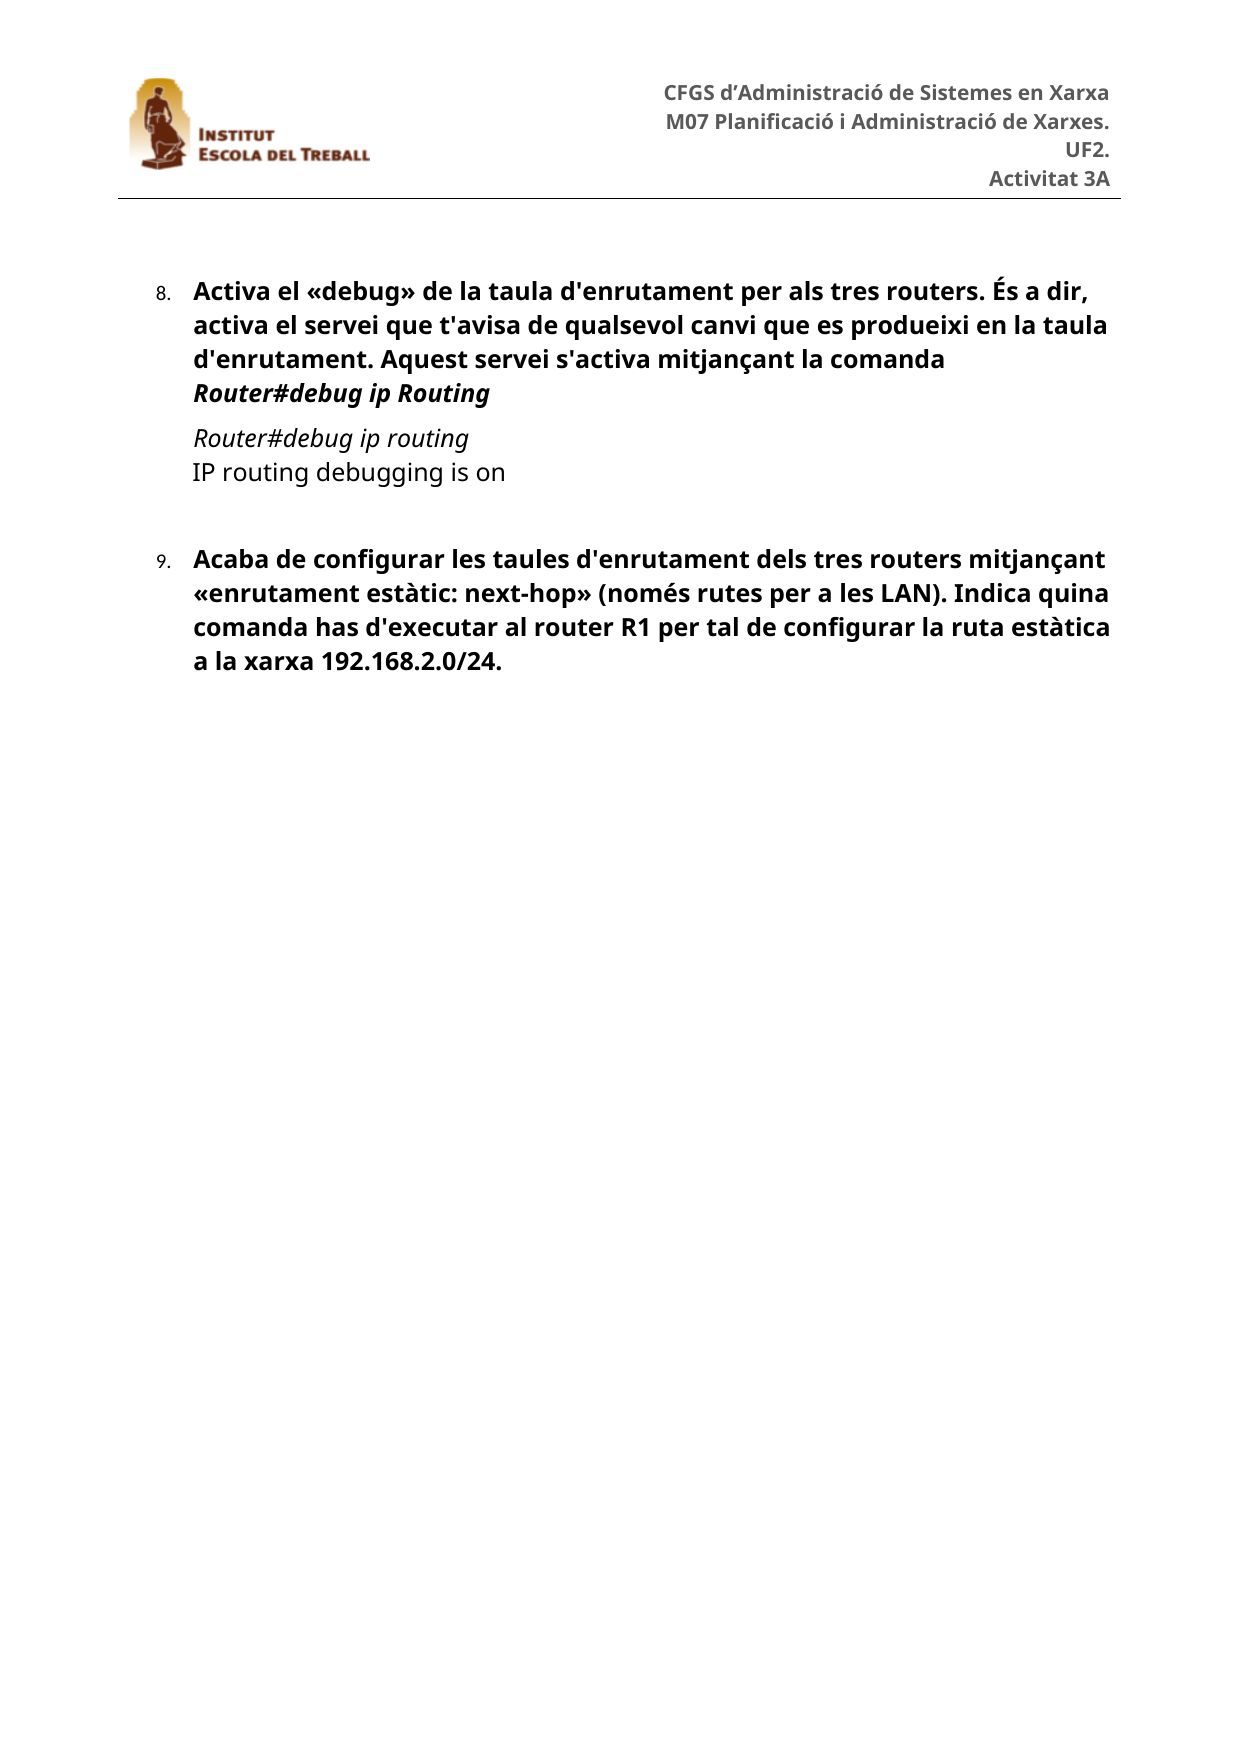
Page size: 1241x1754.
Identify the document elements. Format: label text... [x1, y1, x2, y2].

picture [129, 78, 370, 170]
list Activa el «debug» de la taula d'enrutament per als tres routers. És a dir, activa el servei que t'avisa de qualsevol canvi que es produeixi en la taula d'enrutament. Aquest servei s'activa mitjançant la comanda Router#debug ip Routing [156, 274, 1122, 410]
list Router#debug ip routing [156, 420, 1122, 454]
list Acaba de configurar les taules d'enrutament dels tres routers mitjançant «enrutament estàtic: next-hop» (només rutes per a les LAN). Indica quina comanda has d'executar al router R1 per tal de configurar la ruta estàtica a la xarxa 192.168.2.0/24. [156, 542, 1122, 703]
text IP routing debugging is on [118, 454, 1122, 488]
